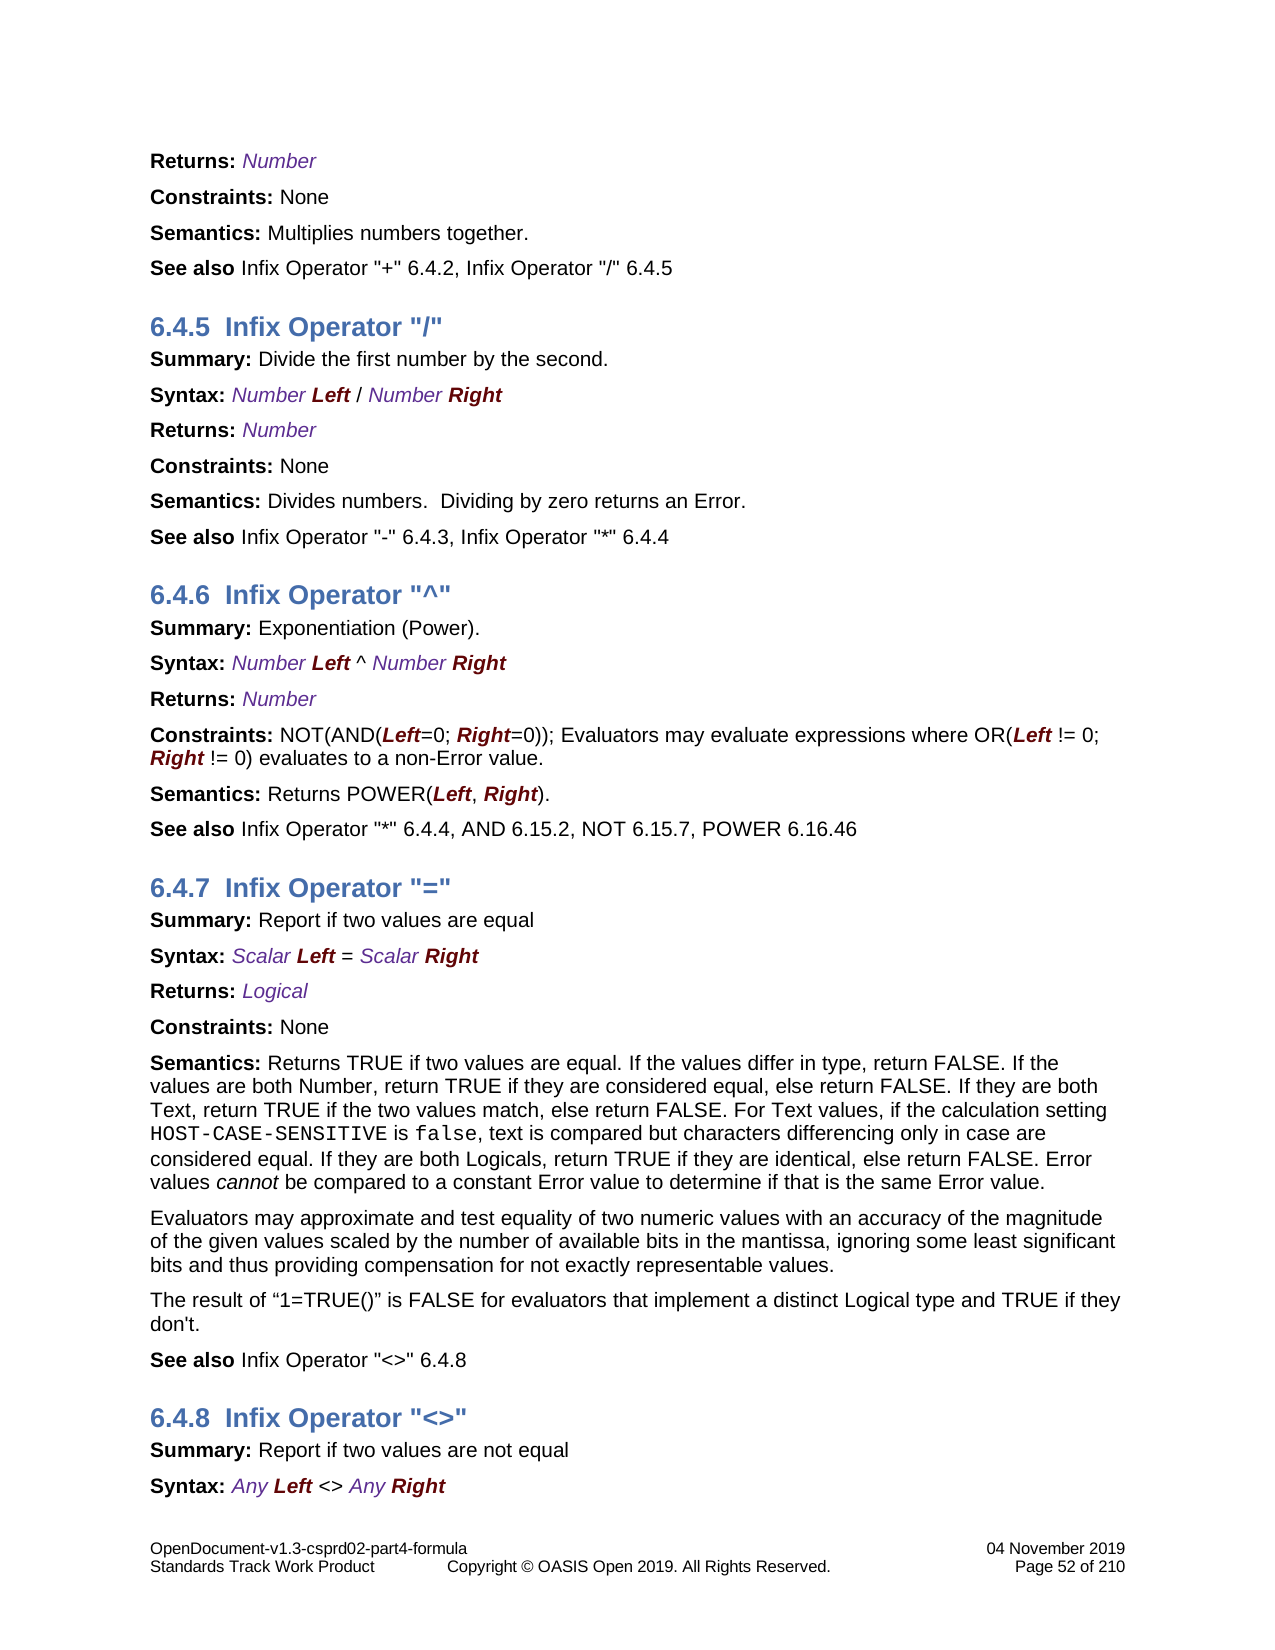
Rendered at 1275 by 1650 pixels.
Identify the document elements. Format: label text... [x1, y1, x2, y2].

text Summary: Report if two values are not equal [150, 1439, 1125, 1462]
subtitle Infix Operator "=" [150, 872, 1125, 902]
text Returns: Number [150, 419, 1125, 442]
text Returns: Logical [150, 980, 1125, 1003]
text Constraints: None [150, 186, 1125, 209]
text Summary: Exponentiation (Power). [150, 616, 1125, 640]
text Constraints: None [150, 1015, 1125, 1039]
text Summary: Report if two values are equal [150, 908, 1125, 932]
subtitle Infix Operator "<>" [150, 1403, 1125, 1433]
text See also Infix Operator "*" 6.4.4, AND 6.15.2, NOT 6.15.7, POWER 6.16.46 [150, 818, 1125, 841]
text Evaluators may approximate and test equality of two numeric values with an accuracy of the magnitude of the given values scaled by the number of available bits in the mantissa, ignoring some least significant bits and thus providing compensation for not exactly representable values. [150, 1206, 1125, 1277]
text Syntax: Scalar Left = Scalar Right [150, 944, 1125, 968]
text The result of “1=TRUE()” is FALSE for evaluators that implement a distinct Logical type and TRUE if they don't. [150, 1289, 1125, 1336]
text See also Infix Operator "-" 6.4.3, Infix Operator "*" 6.4.4 [150, 526, 1125, 549]
text Constraints: NOT(AND(Left=0; Right=0)); Evaluators may evaluate expressions where OR(Left != 0; Right != 0) evaluates to a non-Error value. [150, 723, 1125, 770]
text Semantics: Divides numbers. Dividing by zero returns an Error. [150, 490, 1125, 513]
text Summary: Divide the first number by the second. [150, 347, 1125, 371]
text Semantics: Returns TRUE if two values are equal. If the values differ in type, return FALSE. If the values are both Number, return TRUE if they are considered equal, else return FALSE. If they are both Text, return TRUE if the two values match, else return FALSE. For Text values, if the calculation setting HOST-CASE-SENSITIVE is false, text is compared but characters differencing only in case are considered equal. If they are both Logicals, return TRUE if they are identical, else return FALSE. Error values cannot be compared to a constant Error value to determine if that is the same Error value. [150, 1051, 1125, 1194]
subtitle Infix Operator "^" [150, 580, 1125, 610]
text Syntax: Number Left / Number Right [150, 383, 1125, 407]
subtitle Infix Operator "/" [150, 311, 1125, 341]
text Returns: Number [150, 150, 1125, 173]
text Syntax: Number Left ^ Number Right [150, 652, 1125, 675]
text See also Infix Operator "+" 6.4.2, Infix Operator "/" 6.4.5 [150, 257, 1125, 280]
text Semantics: Returns POWER(Left, Right). [150, 782, 1125, 806]
text Syntax: Any Left <> Any Right [150, 1474, 1125, 1498]
text See also Infix Operator "<>" 6.4.8 [150, 1348, 1125, 1372]
text Returns: Number [150, 687, 1125, 711]
text Constraints: None [150, 454, 1125, 478]
text Semantics: Multiplies numbers together. [150, 221, 1125, 245]
